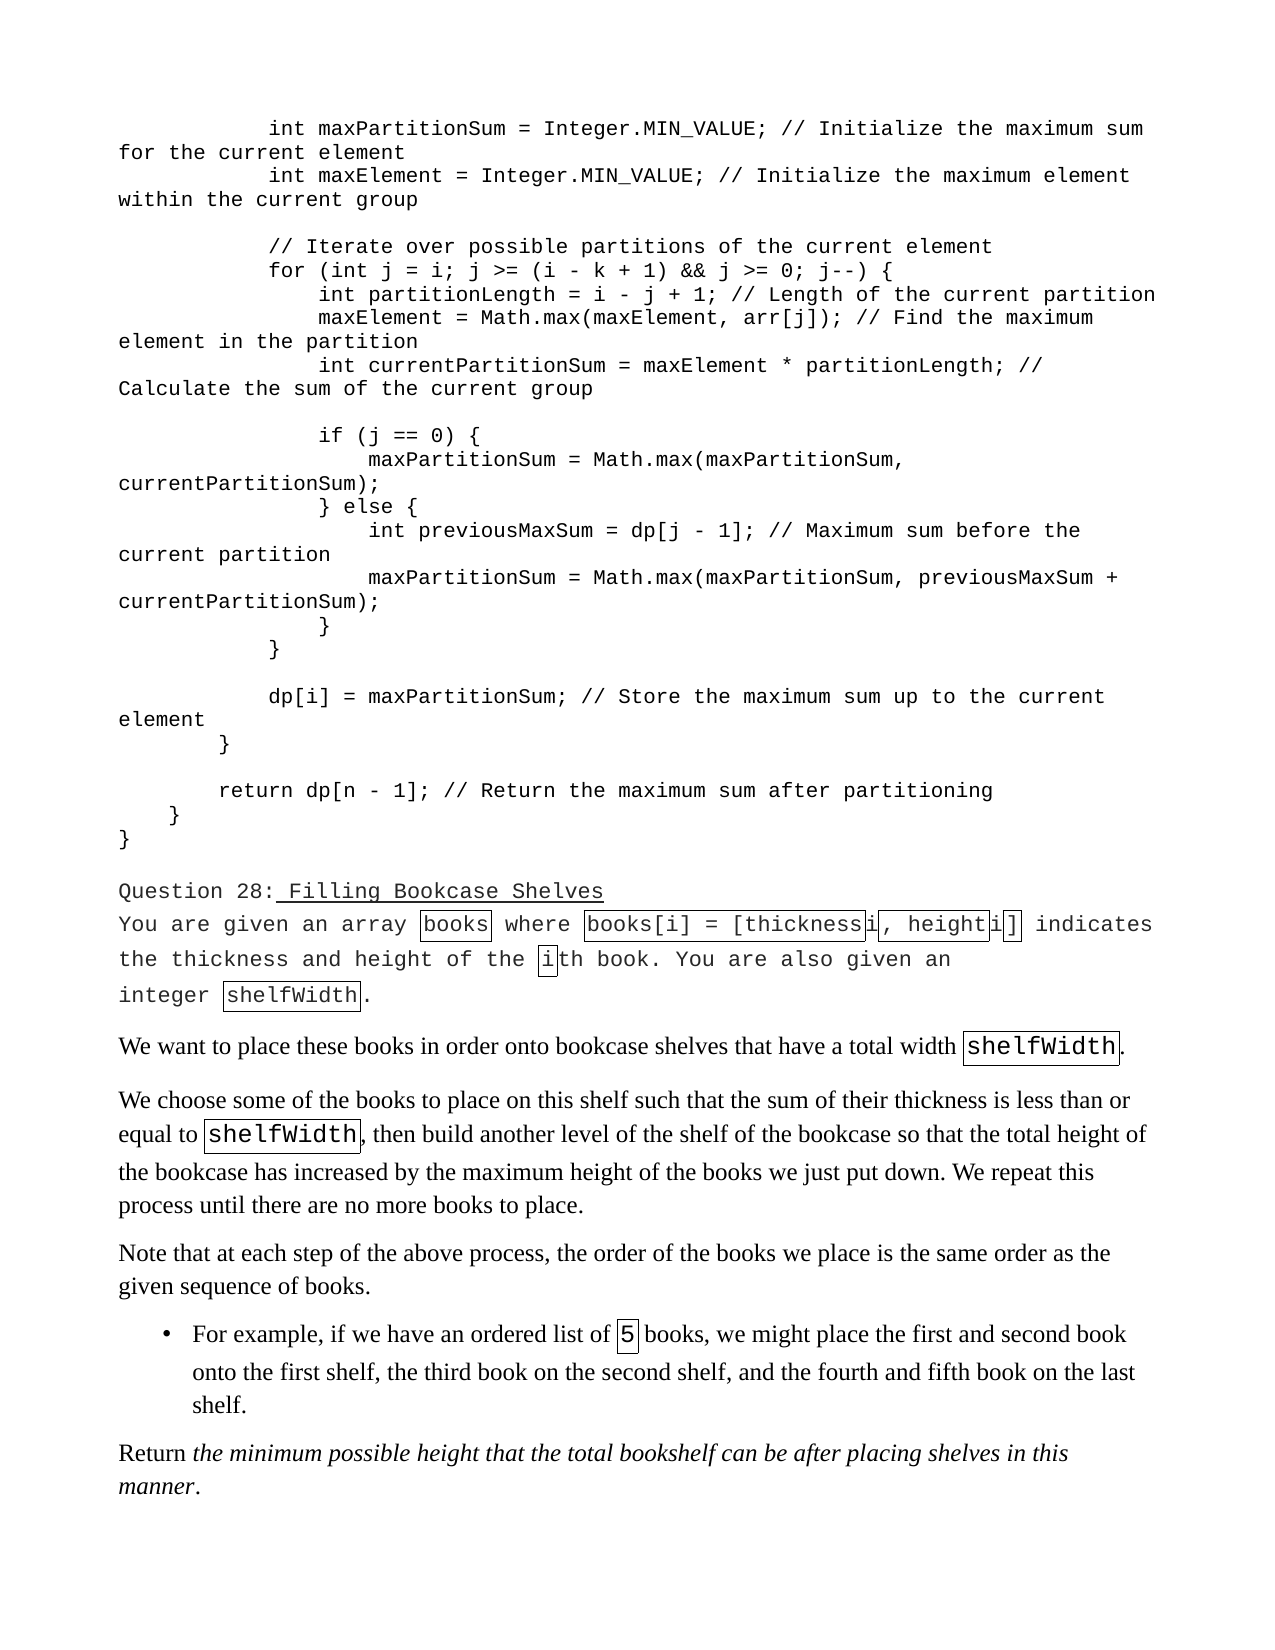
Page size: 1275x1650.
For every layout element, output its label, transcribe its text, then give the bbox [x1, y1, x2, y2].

text maxElement = Math.max(maxElement, arr[j]); // Find the maximum element in the partition [118, 307, 1157, 354]
text return dp[n - 1]; // Return the maximum sum after partitioning [118, 780, 1157, 804]
text } [118, 638, 1157, 662]
text We choose some of the books to place on this shelf such that the sum of their thickness is less than or equal to shelfWidth, then build another level of the shelf of the bookcase so that the total height of the bookcase has increased by the maximum height of the books we just put down. We repeat this process until there are no more books to place. [118, 1085, 1157, 1219]
text . [1120, 1031, 1157, 1065]
text } [118, 733, 1157, 757]
text int previousMaxSum = dp[j - 1]; // Maximum sum before the current partition [118, 520, 1157, 567]
text int partitionLength = i - j + 1; // Length of the current partition [118, 284, 1157, 307]
text Return the minimum possible height that the total bookshelf can be after placing shelves in this manner. [118, 1438, 1157, 1500]
text } [118, 615, 1157, 638]
text maxPartitionSum = Math.max(maxPartitionSum, previousMaxSum + currentPartitionSum); [118, 567, 1157, 615]
text if (j == 0) { [118, 426, 1157, 449]
text Question 28: Filling Bookcase Shelves You are given an array books where books[i] = [thicknessi, heighti] indicates the thickness and height of the ith book. You are also given an integer shelfWidth. [118, 881, 1157, 1012]
text We want to place these books in order onto bookcase shelves that have a total width [118, 1031, 963, 1065]
text } [118, 827, 1157, 851]
text dp[i] = maxPartitionSum; // Store the maximum sum up to the current element [118, 686, 1157, 733]
list For example, if we have an ordered list of 5 books, we might place the first and second book onto the first shelf, the third book on the second shelf, and the fourth and fifth book on the last shelf. [162, 1319, 1157, 1419]
text maxPartitionSum = Math.max(maxPartitionSum, currentPartitionSum); [118, 449, 1157, 496]
text int currentPartitionSum = maxElement * partitionLength; // Calculate the sum of the current group [118, 354, 1157, 402]
text shelfWidth [964, 1032, 1119, 1065]
text } [118, 804, 1157, 827]
text for (int j = i; j >= (i - k + 1) && j >= 0; j--) { [118, 260, 1157, 284]
text int maxPartitionSum = Integer.MIN_VALUE; // Initialize the maximum sum for the current element [118, 118, 1157, 165]
text // Iterate over possible partitions of the current element [118, 236, 1157, 260]
text Note that at each step of the above process, the order of the books we place is the same order as the given sequence of books. [118, 1238, 1157, 1300]
text int maxElement = Integer.MIN_VALUE; // Initialize the maximum element within the current group [118, 165, 1157, 213]
text } else { [118, 496, 1157, 520]
